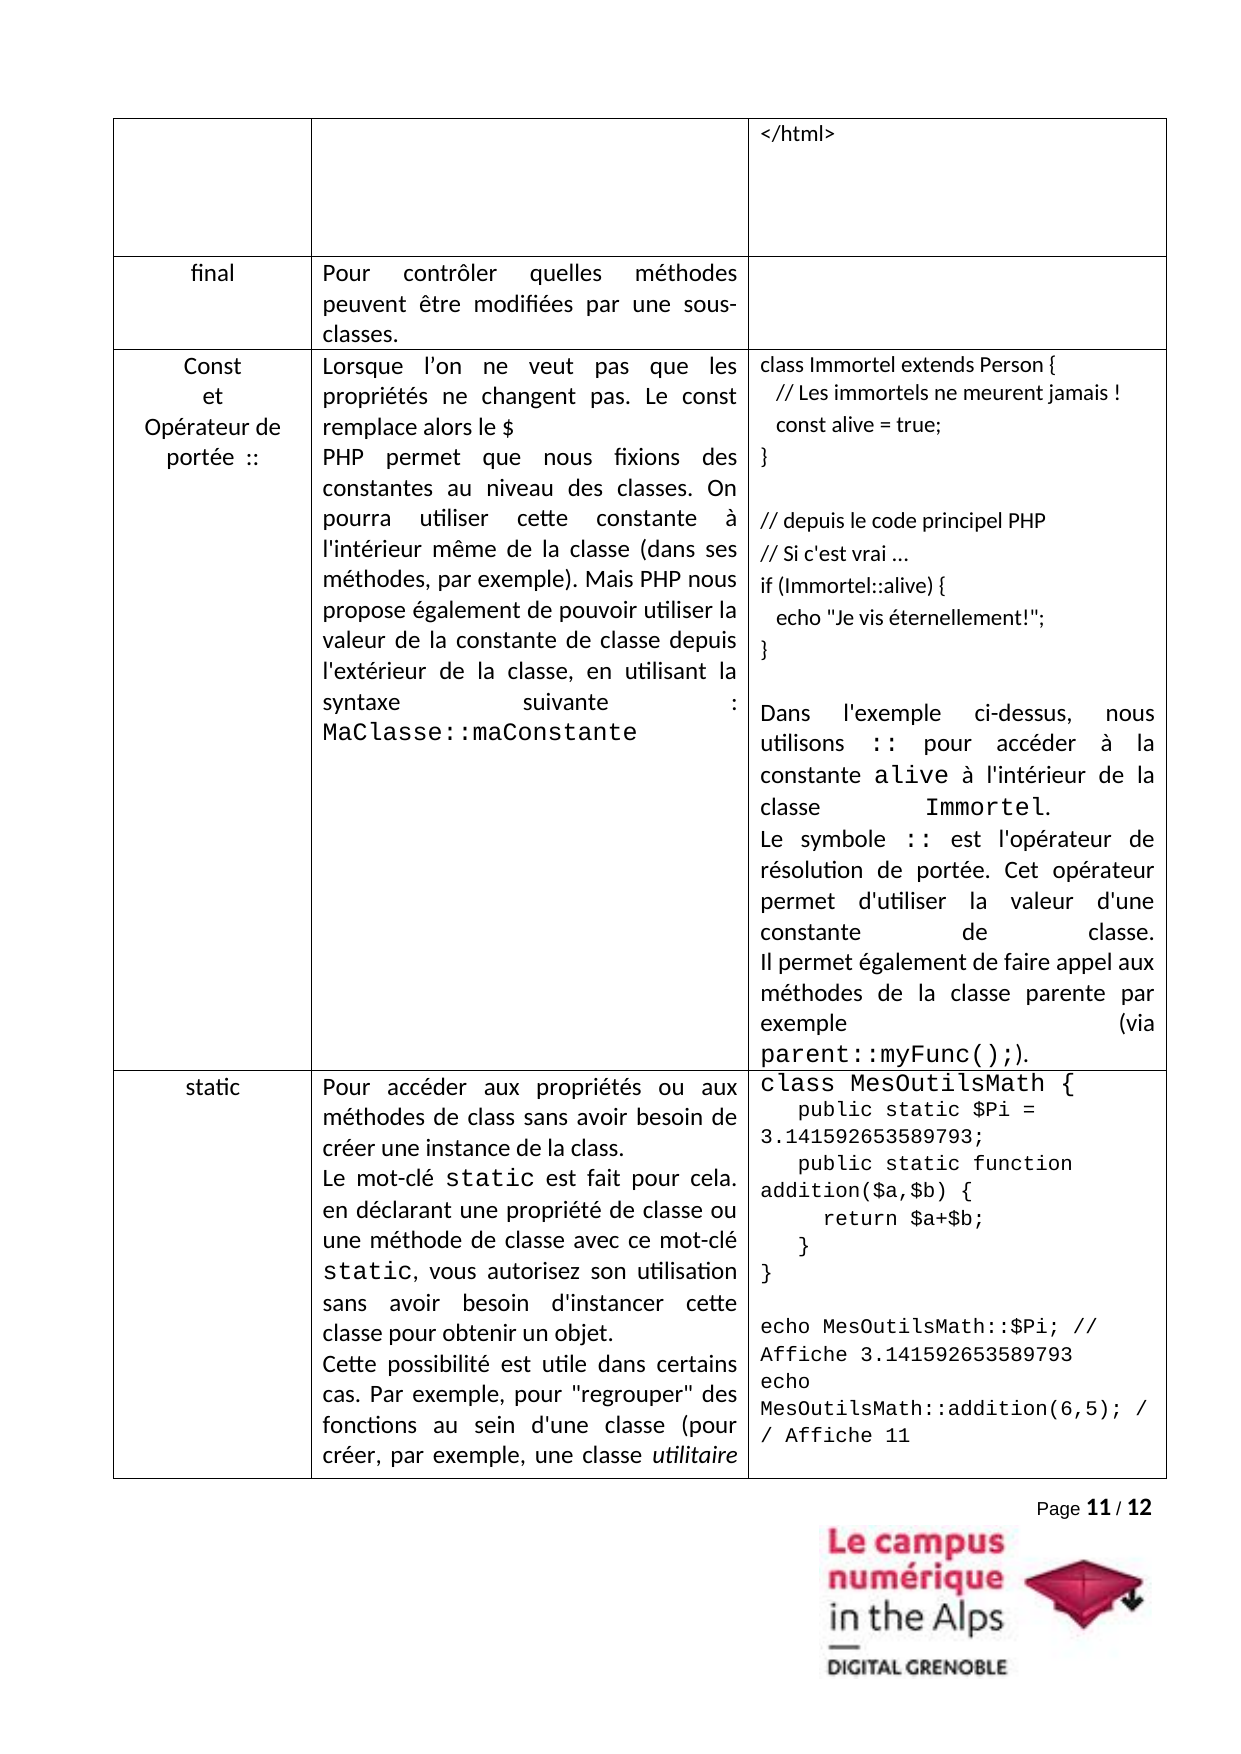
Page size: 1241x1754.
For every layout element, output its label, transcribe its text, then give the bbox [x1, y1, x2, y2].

table_cell [114, 119, 311, 256]
table_cell class Immortel extends Person { // Les immortels ne meurent jamais ! const alive = true; } // depuis le code principel PHP // Si c'est vrai ... if (Immortel::alive) { echo "Je vis éternellement!"; } Dans l'exemple ci-dessus, nous utilisons :: pour accéder à la constante alive à l'intérieur de la classe Immortel. Le symbole :: est l'opérateur de résolution de portée. Cet opérateur permet d'utiliser la valeur d'une constante de classe. Il permet également de faire appel aux méthodes de la classe parente par exemple (via parent::myFunc();). [749, 350, 1166, 1069]
table_cell [749, 257, 1166, 349]
table_cell Const et Opérateur de portée :: [114, 350, 311, 1069]
table_cell Pour accéder aux propriétés ou aux méthodes de class sans avoir besoin de créer une instance de la class. Le mot-clé static est fait pour cela. en déclarant une propriété de classe ou une méthode de classe avec ce mot-clé static, vous autorisez son utilisation sans avoir besoin d'instancer cette classe pour obtenir un objet. Cette possibilité est utile dans certains cas. Par exemple, pour "regrouper" des fonctions au sein d'une classe (pour créer, par exemple, une classe utilitaire [312, 1071, 748, 1478]
table_cell [312, 119, 748, 256]
picture [819, 1525, 1152, 1679]
table_cell Lorsque l’on ne veut pas que les propriétés ne changent pas. Le const remplace alors le $ PHP permet que nous fixions des constantes au niveau des classes. On pourra utiliser cette constante à l'intérieur même de la classe (dans ses méthodes, par exemple). Mais PHP nous propose également de pouvoir utiliser la valeur de la constante de classe depuis l'extérieur de la classe, en utilisant la syntaxe suivante : MaClasse::maConstante [312, 350, 748, 1069]
table_cell </html> [749, 119, 1166, 256]
table_cell class MesOutilsMath { public static $Pi = 3.141592653589793; public static function addition($a,$b) { return $a+$b; } } echo MesOutilsMath::$Pi; // Affiche 3.141592653589793 echo MesOutilsMath::addition(6,5); // Affiche 11 [749, 1071, 1166, 1478]
table_cell Pour contrôler quelles méthodes peuvent être modifiées par une sous-classes. [312, 257, 748, 349]
table_cell static [114, 1071, 311, 1478]
table_cell final [114, 257, 311, 349]
